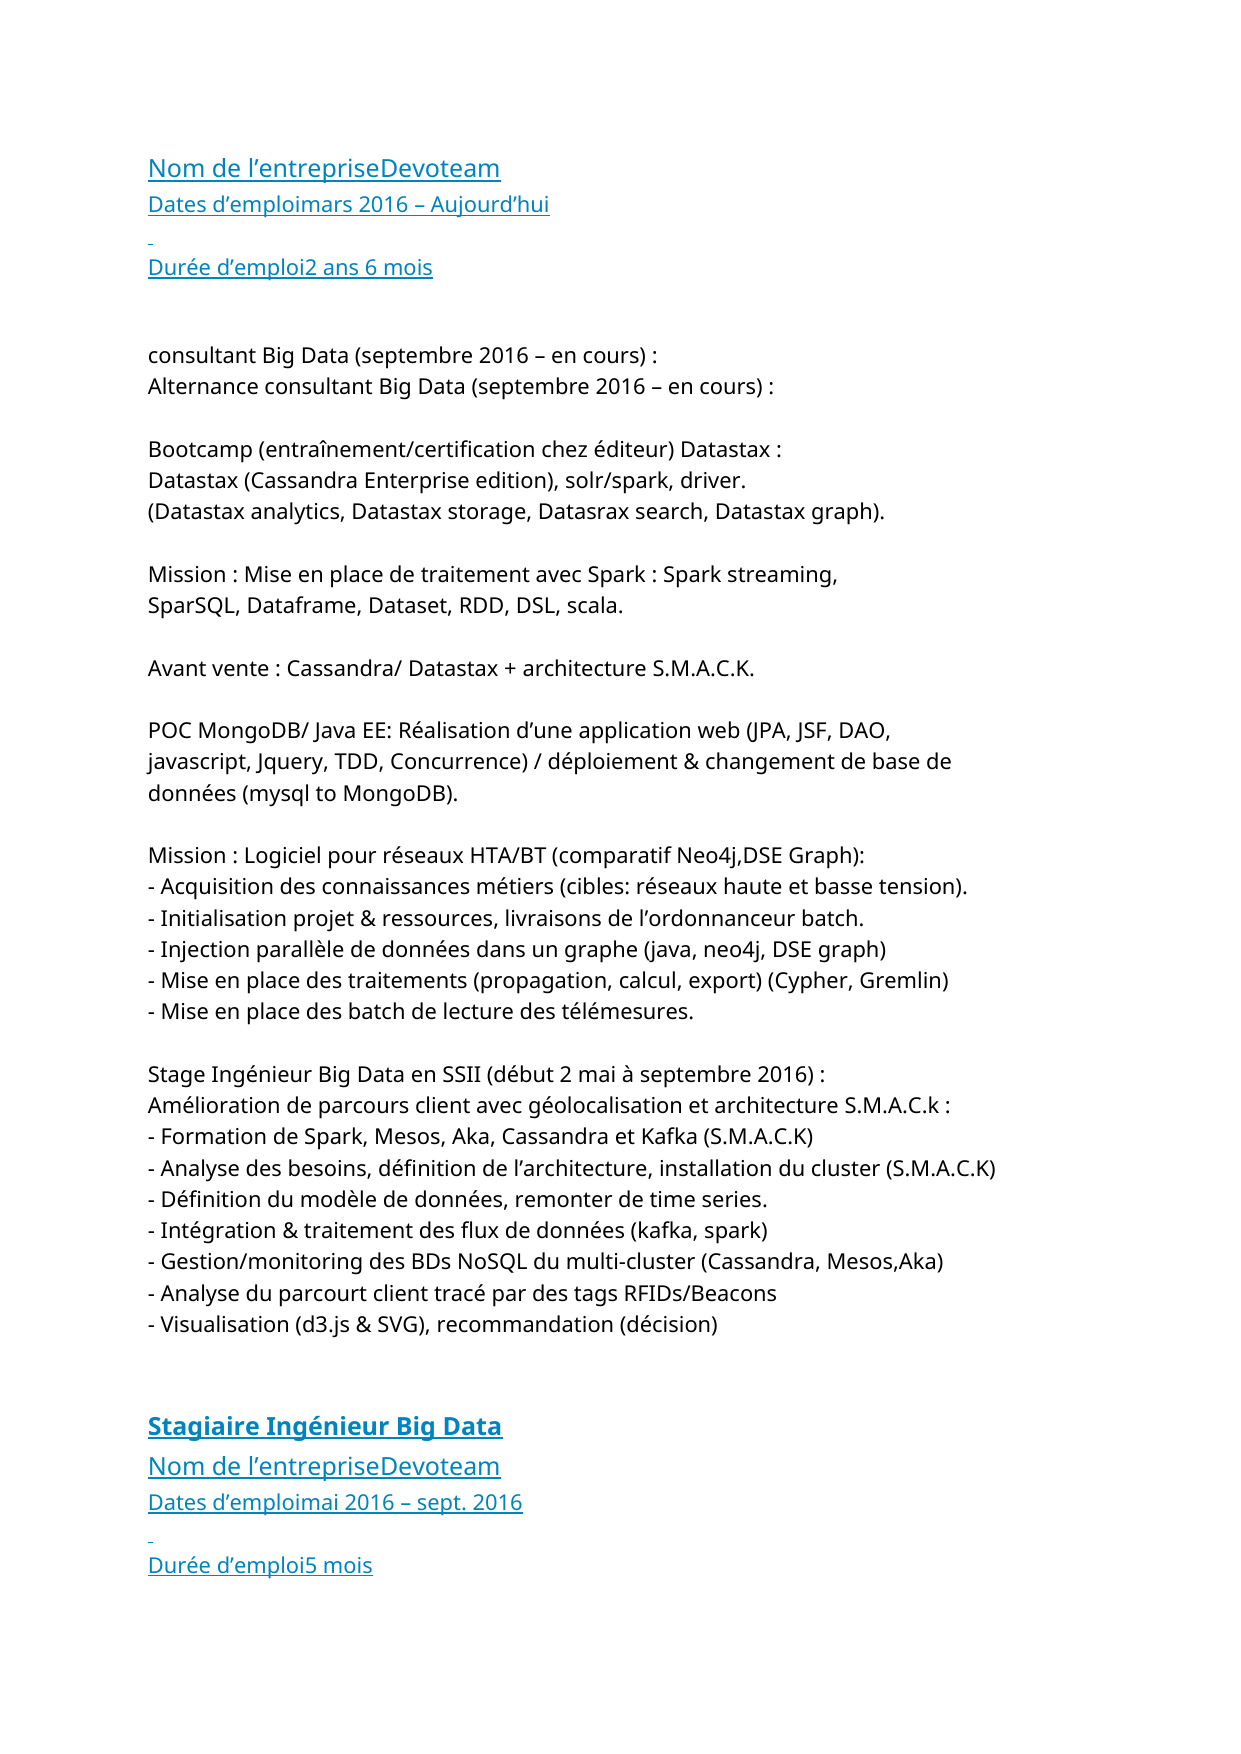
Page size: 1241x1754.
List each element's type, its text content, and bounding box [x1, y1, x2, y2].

subtitle Nom de l’entrepriseDevoteam [148, 1445, 1093, 1483]
subtitle Nom de l’entrepriseDevoteam [148, 148, 1093, 185]
subtitle Durée d’emploi5 mois [148, 1548, 1093, 1579]
subtitle Dates d’emploimars 2016 – Aujourd’hui [148, 188, 1093, 219]
subtitle Dates d’emploimai 2016 – sept. 2016 [148, 1486, 1093, 1517]
subtitle Durée d’emploi2 ans 6 mois [148, 251, 1093, 282]
subtitle Stagiaire Ingénieur Big Data [148, 1405, 1093, 1442]
text consultant Big Data (septembre 2016 – en cours) : Alternance consultant Big Data (septembre 2016 – en cours) : Bootcamp (entraînement/certification chez éditeur) Datastax : Datastax (Cassandra Enterprise edition), solr/spark, driver. (Datastax analytics, Datastax storage, Datasrax search, Datastax graph). Mission : Mise en place de traitement avec Spark : Spark streaming, SparSQL, Dataframe, Dataset, RDD, DSL, scala. Avant vente : Cassandra/ Datastax + architecture S.M.A.C.K. POC MongoDB/ Java EE: Réalisation d’une application web (JPA, JSF, DAO, javascript, Jquery, TDD, Concurrence) / déploiement & changement de base de données (mysql to MongoDB). Mission : Logiciel pour réseaux HTA/BT (comparatif Neo4j,DSE Graph): - Acquisition des connaissances métiers (cibles: réseaux haute et basse tension). - Initialisation projet & ressources, livraisons de l’ordonnanceur batch. - Injection parallèle de données dans un graphe (java, neo4j, DSE graph) - Mise en place des traitements (propagation, calcul, export) (Cypher, Gremlin) - Mise en place des batch de lecture des télémesures. Stage Ingénieur Big Data en SSII (début 2 mai à septembre 2016) : Amélioration de parcours client avec géolocalisation et architecture S.M.A.C.k : - Formation de Spark, Mesos, Aka, Cassandra et Kafka (S.M.A.C.K) - Analyse des besoins, définition de l’architecture, installation du cluster (S.M.A.C.K) - Définition du modèle de données, remonter de time series. - Intégration & traitement des flux de données (kafka, spark) - Gestion/monitoring des BDs NoSQL du multi-cluster (Cassandra, Mesos,Aka) - Analyse du parcourt client tracé par des tags RFIDs/Beacons - Visualisation (d3.js & SVG), recommandation (décision) [148, 338, 1093, 1338]
